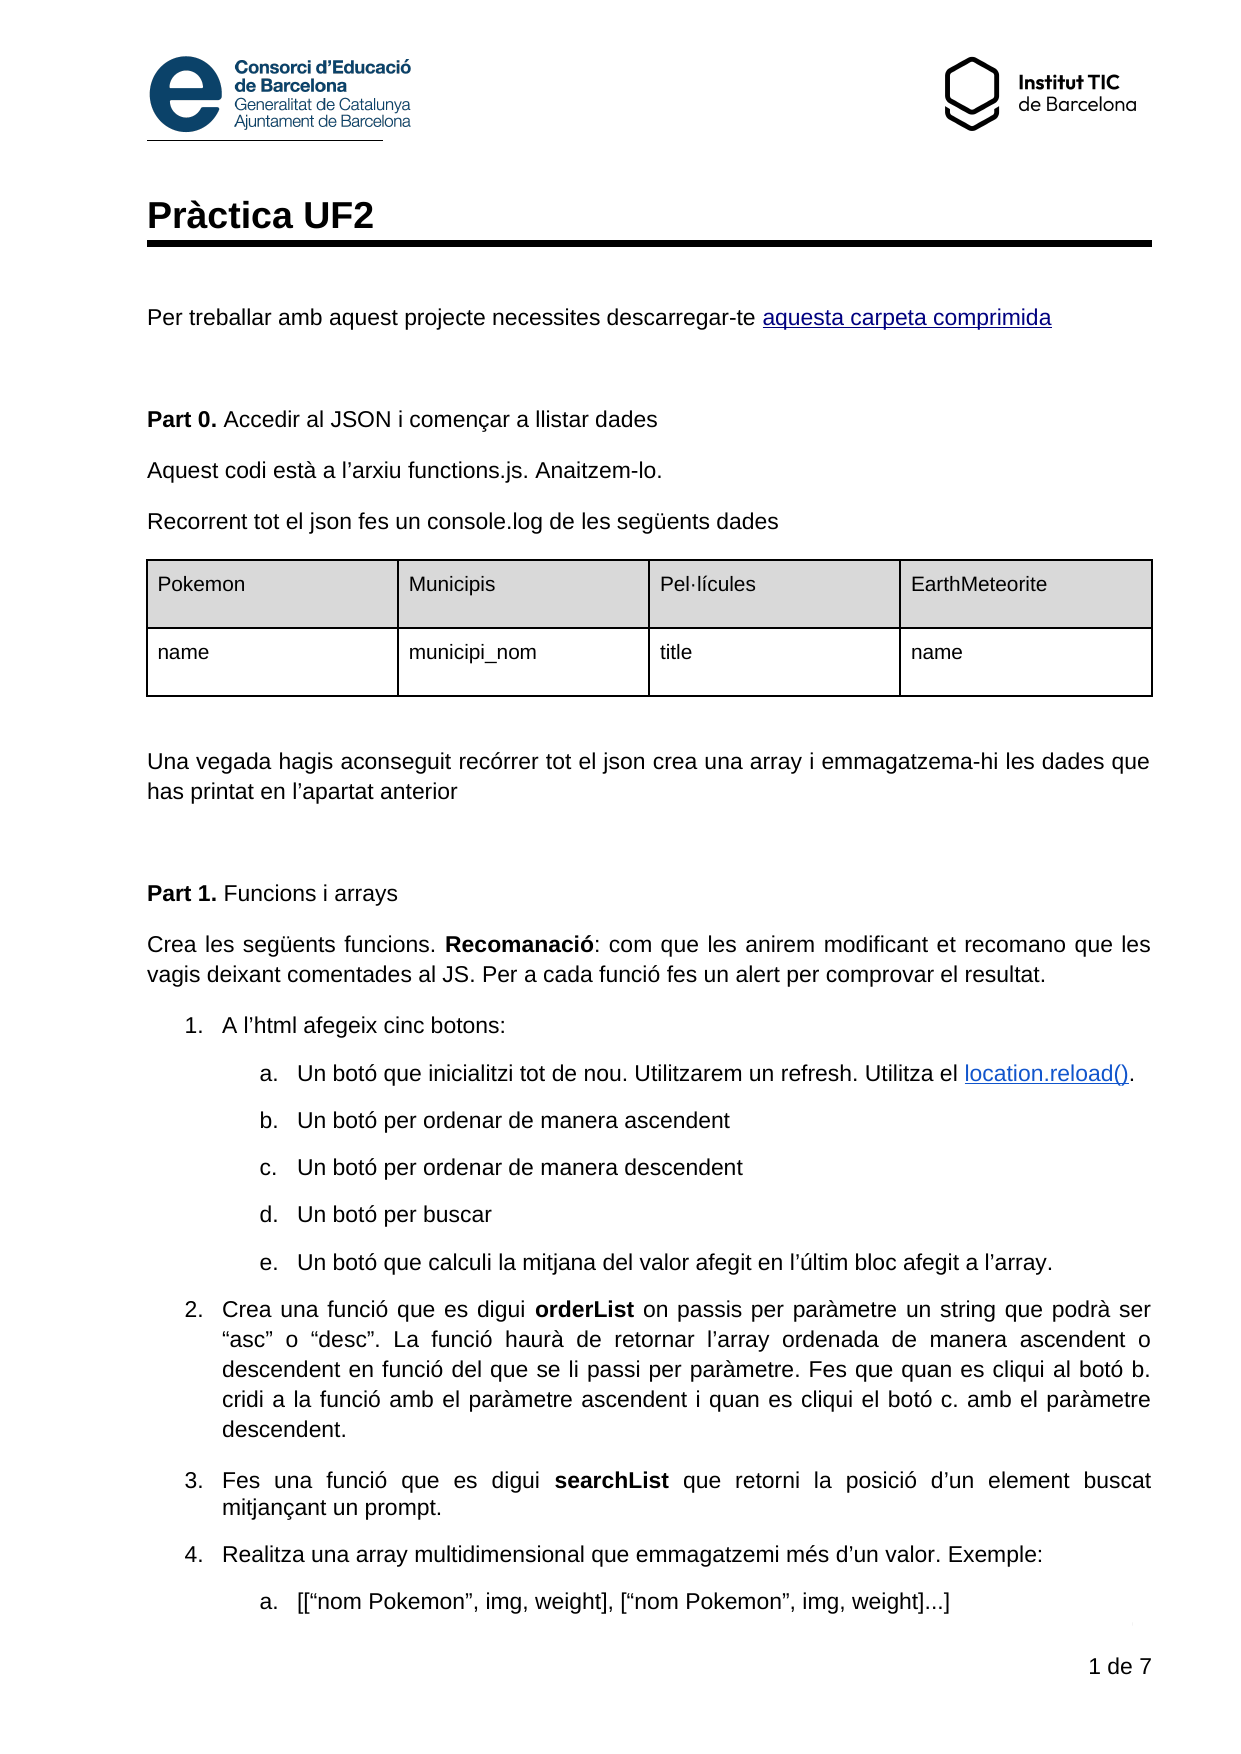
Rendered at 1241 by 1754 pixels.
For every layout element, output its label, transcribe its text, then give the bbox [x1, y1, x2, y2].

list Fes una funció que es digui searchList que retorni la posició d’un element buscat mitjançant un prompt. [184, 1467, 1152, 1520]
text Per treballar amb aquest projecte necessites descarregar-te aquesta carpeta comprimida [147, 304, 1152, 331]
picture [934, 48, 1148, 139]
table_header EarthMeteorite [901, 561, 1151, 627]
list Un botó per buscar [259, 1201, 1152, 1228]
list Un botó per ordenar de manera ascendent [259, 1107, 1152, 1133]
list Un botó que inicialitzi tot de nou. Utilitzarem un refresh. Utilitza el location.reload(). [259, 1060, 1152, 1086]
list A l’html afegeix cinc botons: [184, 1012, 1152, 1039]
text Una vegada hagis aconseguit recórrer tot el json crea una array i emmagatzema-hi les dades que has printat en l’apartat anterior [147, 748, 1152, 804]
table_cell name [148, 629, 397, 695]
list Un botó que calculi la mitjana del valor afegit en l’últim bloc afegit a l’array. [259, 1248, 1152, 1275]
table_header Pel·lícules [650, 561, 899, 627]
list Un botó per ordenar de manera descendent [259, 1154, 1152, 1180]
table_cell name [901, 629, 1151, 695]
text Part 1. Funcions i arrays [147, 880, 1152, 907]
list [[“nom Pokemon”, img, weight], [“nom Pokemon”, img, weight]...] [259, 1588, 1152, 1614]
table_cell title [650, 629, 899, 695]
text Part 0. Accedir al JSON i començar a llistar dades [147, 406, 1152, 433]
list Crea una funció que es digui orderList on passis per paràmetre un string que podrà ser “asc” o “desc”. La funció haurà de retornar l’array ordenada de manera ascendent o descendent en funció del que se li passi per paràmetre. Fes que quan es cliqui al botó b. cridi a la funció amb el paràmetre ascendent i quan es cliqui el botó c. amb el paràmetre descendent. [184, 1296, 1152, 1443]
title Pràctica UF2 [147, 193, 1152, 240]
table_cell municipi_nom [399, 629, 648, 695]
text Aquest codi està a l’arxiu functions.js. Anaitzem-lo. [147, 457, 1152, 484]
text Crea les següents funcions. Recomanació: com que les anirem modificant et recomano que les vagis deixant comentades al JS. Per a cada funció fes un alert per comprovar el resultat. [147, 931, 1152, 988]
list Realitza una array multidimensional que emmagatzemi més d’un valor. Exemple: [184, 1541, 1152, 1567]
table_header Municipis [399, 561, 648, 627]
text Recorrent tot el json fes un console.log de les següents dades [147, 508, 1152, 535]
table_header Pokemon [148, 561, 397, 627]
picture [146, 52, 414, 136]
